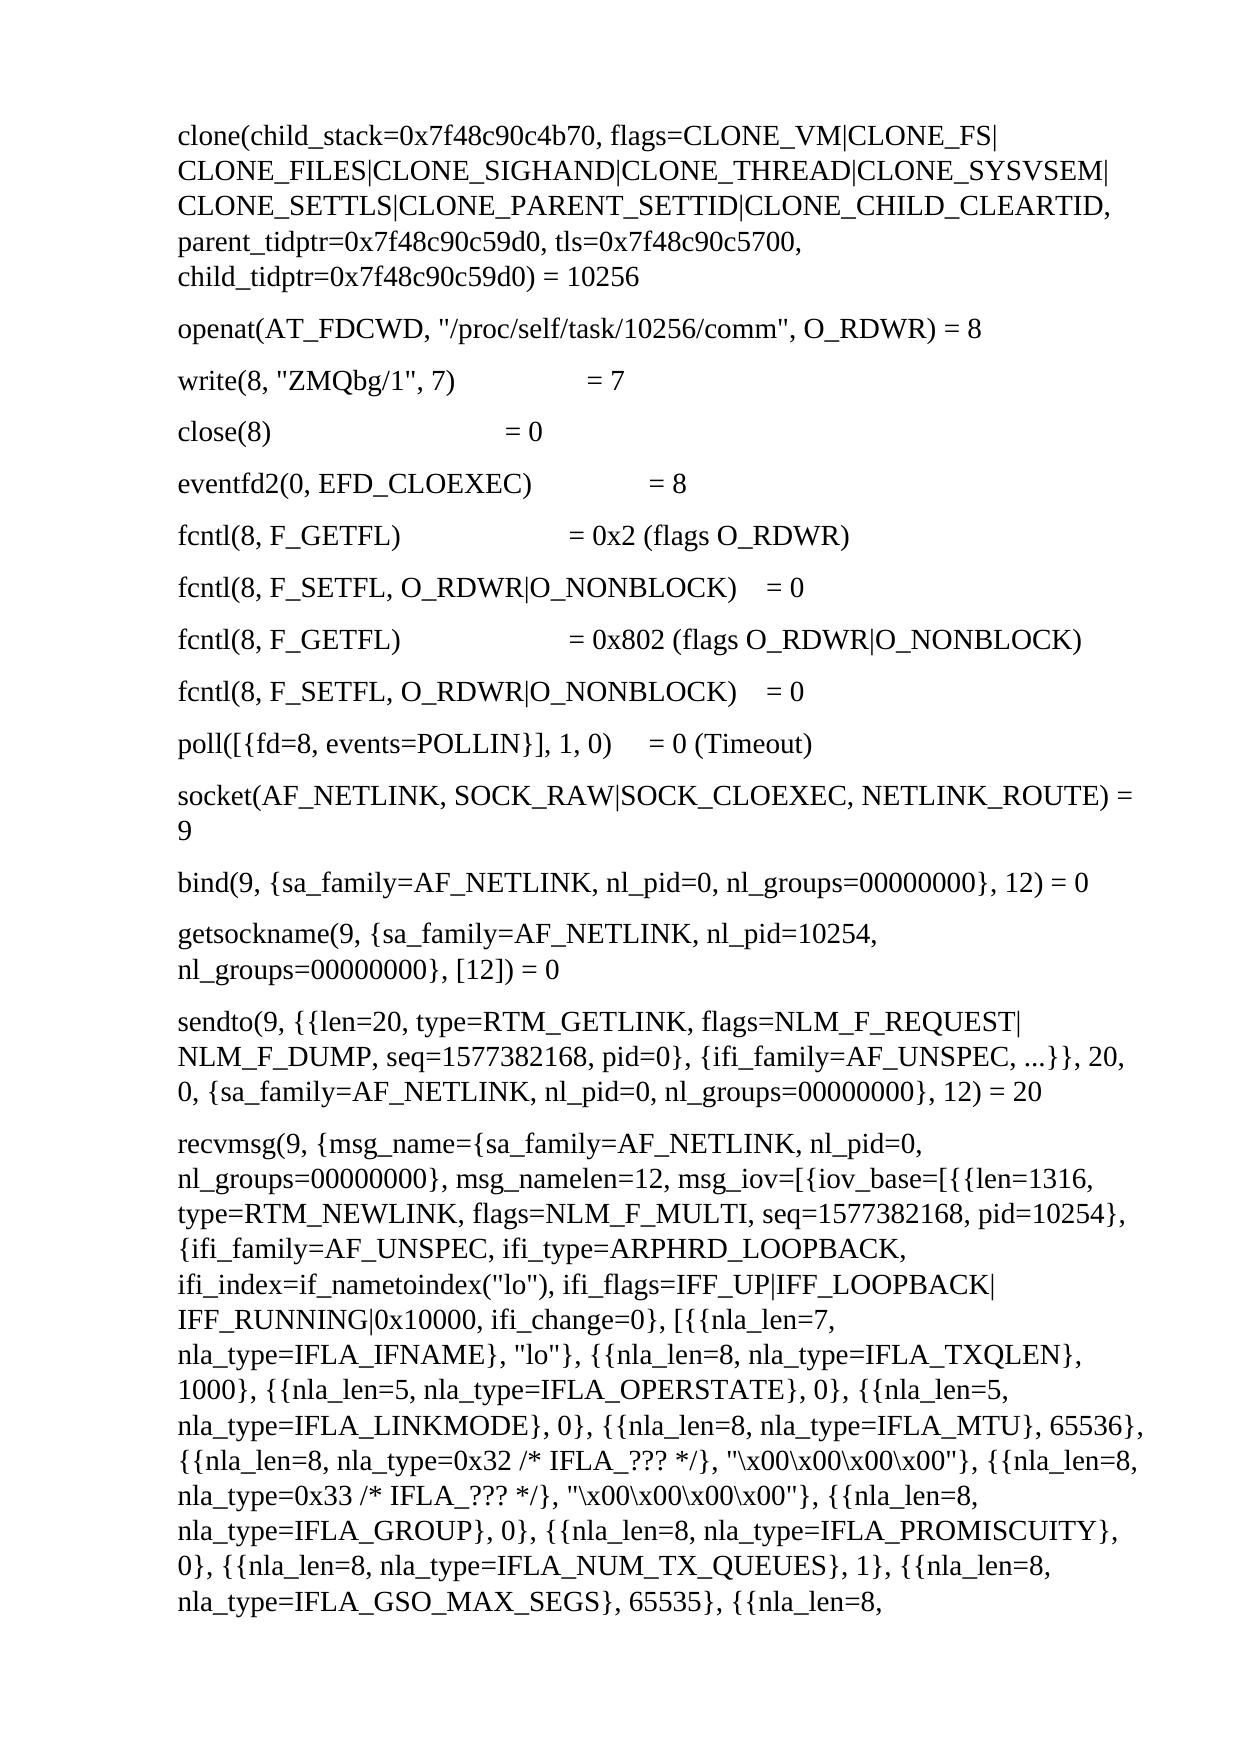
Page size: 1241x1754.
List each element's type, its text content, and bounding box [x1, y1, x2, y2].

text clone(child_stack=0x7f48c90c4b70, flags=CLONE_VM|CLONE_FS|CLONE_FILES|CLONE_SIGHAND|CLONE_THREAD|CLONE_SYSVSEM|CLONE_SETTLS|CLONE_PARENT_SETTID|CLONE_CHILD_CLEARTID, parent_tidptr=0x7f48c90c59d0, tls=0x7f48c90c5700, child_tidptr=0x7f48c90c59d0) = 10256 [177, 118, 1152, 292]
text bind(9, {sa_family=AF_NETLINK, nl_pid=0, nl_groups=00000000}, 12) = 0 [177, 865, 1152, 898]
text eventfd2(0, EFD_CLOEXEC) = 8 [177, 466, 1152, 500]
text fcntl(8, F_SETFL, O_RDWR|O_NONBLOCK) = 0 [177, 570, 1152, 604]
text write(8, "ZMQbg/1", 7) = 7 [177, 363, 1152, 396]
text poll([{fd=8, events=POLLIN}], 1, 0) = 0 (Timeout) [177, 726, 1152, 759]
text fcntl(8, F_GETFL) = 0x2 (flags O_RDWR) [177, 518, 1152, 552]
text close(8) = 0 [177, 414, 1152, 448]
text fcntl(8, F_SETFL, O_RDWR|O_NONBLOCK) = 0 [177, 674, 1152, 707]
text getsockname(9, {sa_family=AF_NETLINK, nl_pid=10254, nl_groups=00000000}, [12]) = 0 [177, 917, 1152, 985]
text socket(AF_NETLINK, SOCK_RAW|SOCK_CLOEXEC, NETLINK_ROUTE) = 9 [177, 778, 1152, 846]
text sendto(9, {{len=20, type=RTM_GETLINK, flags=NLM_F_REQUEST|NLM_F_DUMP, seq=1577382168, pid=0}, {ifi_family=AF_UNSPEC, ...}}, 20, 0, {sa_family=AF_NETLINK, nl_pid=0, nl_groups=00000000}, 12) = 20 [177, 1004, 1152, 1108]
text fcntl(8, F_GETFL) = 0x802 (flags O_RDWR|O_NONBLOCK) [177, 622, 1152, 656]
text recvmsg(9, {msg_name={sa_family=AF_NETLINK, nl_pid=0, nl_groups=00000000}, msg_namelen=12, msg_iov=[{iov_base=[{{len=1316, type=RTM_NEWLINK, flags=NLM_F_MULTI, seq=1577382168, pid=10254}, {ifi_family=AF_UNSPEC, ifi_type=ARPHRD_LOOPBACK, ifi_index=if_nametoindex("lo"), ifi_flags=IFF_UP|IFF_LOOPBACK|IFF_RUNNING|0x10000, ifi_change=0}, [{{nla_len=7, nla_type=IFLA_IFNAME}, "lo"}, {{nla_len=8, nla_type=IFLA_TXQLEN}, 1000}, {{nla_len=5, nla_type=IFLA_OPERSTATE}, 0}, {{nla_len=5, nla_type=IFLA_LINKMODE}, 0}, {{nla_len=8, nla_type=IFLA_MTU}, 65536}, {{nla_len=8, nla_type=0x32 /* IFLA_??? */}, "\x00\x00\x00\x00"}, {{nla_len=8, nla_type=0x33 /* IFLA_??? */}, "\x00\x00\x00\x00"}, {{nla_len=8, nla_type=IFLA_GROUP}, 0}, {{nla_len=8, nla_type=IFLA_PROMISCUITY}, 0}, {{nla_len=8, nla_type=IFLA_NUM_TX_QUEUES}, 1}, {{nla_len=8, nla_type=IFLA_GSO_MAX_SEGS}, 65535}, {{nla_len=8, [177, 1126, 1152, 1617]
text openat(AT_FDCWD, "/proc/self/task/10256/comm", O_RDWR) = 8 [177, 311, 1152, 344]
